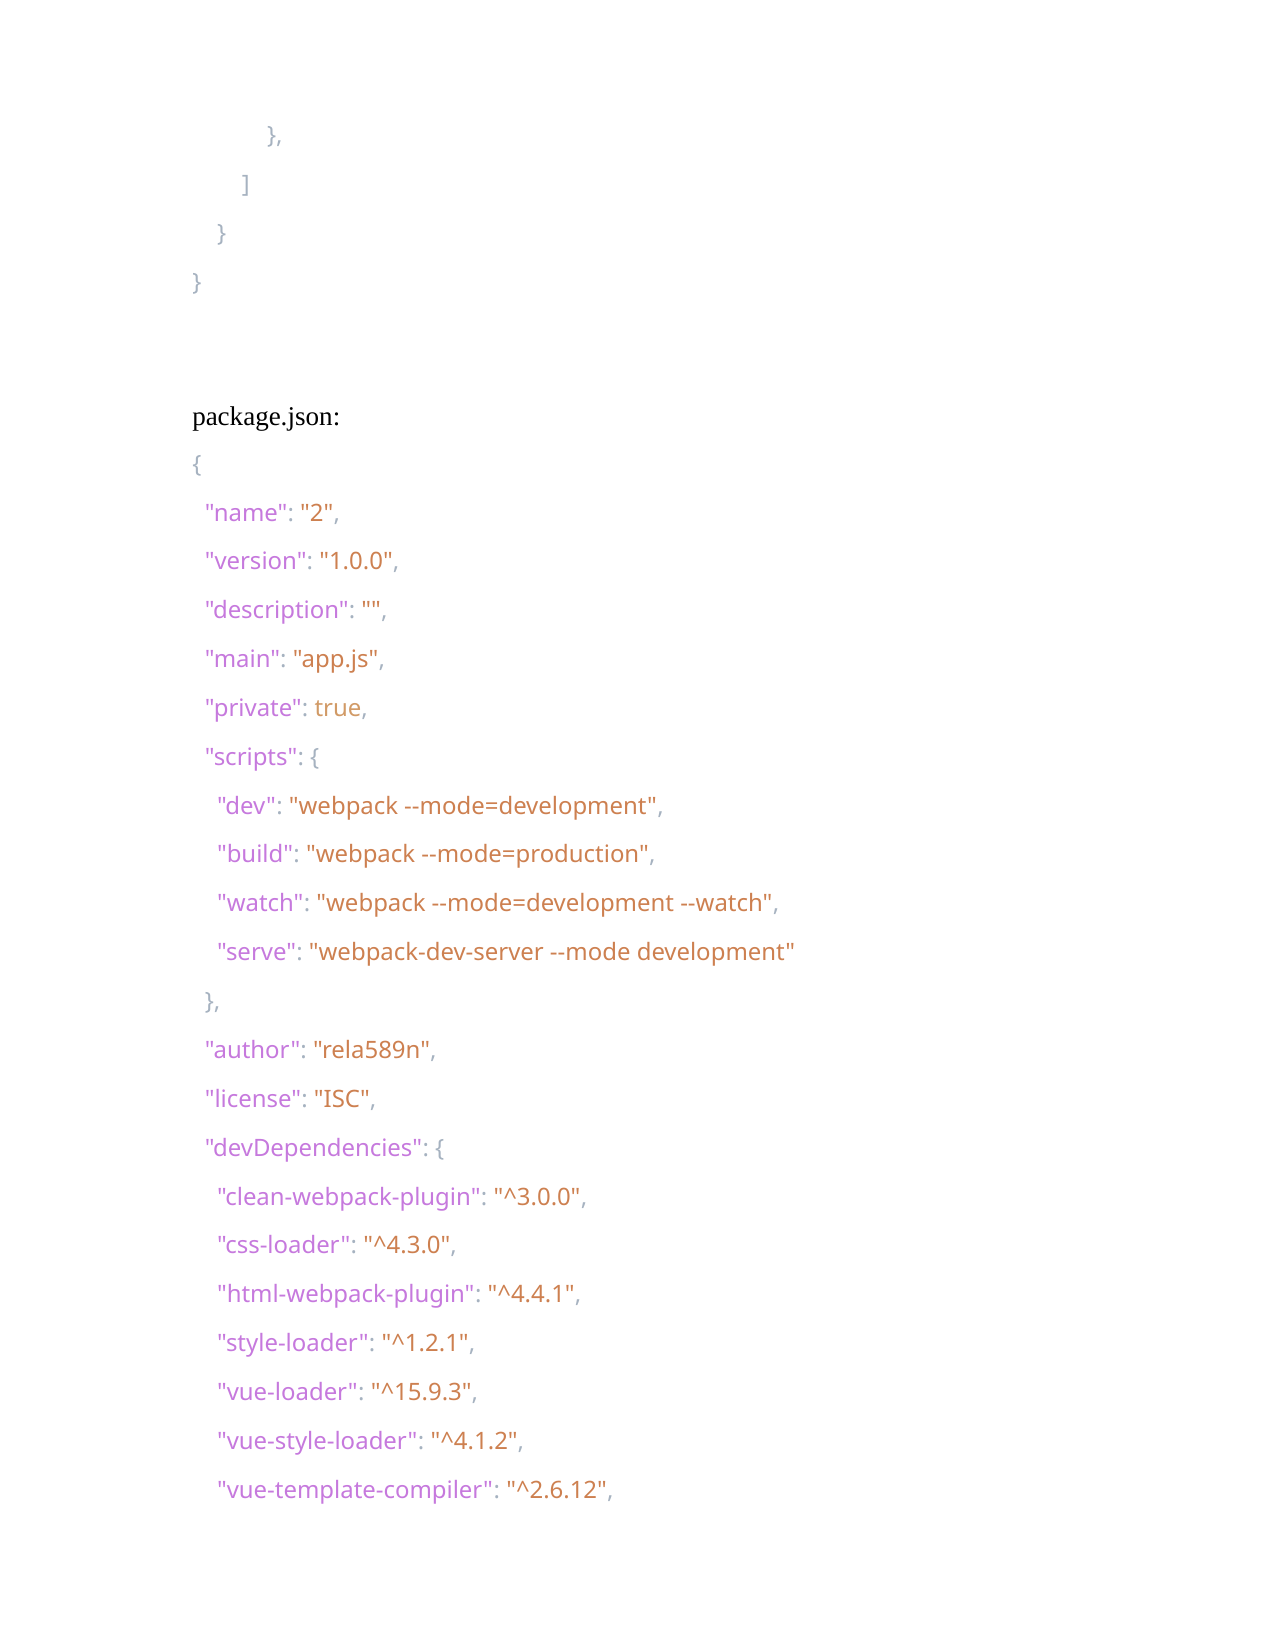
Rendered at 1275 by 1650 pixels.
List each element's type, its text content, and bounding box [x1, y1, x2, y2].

text }, ] } } [192, 118, 1157, 297]
text { "name": "2", "version": "1.0.0", "description": "", "main": "app.js", "private": true, "scripts": { "dev": "webpack --mode=development", "build": "webpack --mode=production", "watch": "webpack --mode=development --watch", "serve": "webpack-dev-server --mode development" }, "author": "rela589n", "license": "ISC", "devDependencies": { "clean-webpack-plugin": "^3.0.0", "css-loader": "^4.3.0", "html-webpack-plugin": "^4.4.1", "style-loader": "^1.2.1", "vue-loader": "^15.9.3", "vue-style-loader": "^4.1.2", "vue-template-compiler": "^2.6.12", [192, 446, 1157, 1505]
text package.json: [192, 400, 1157, 431]
